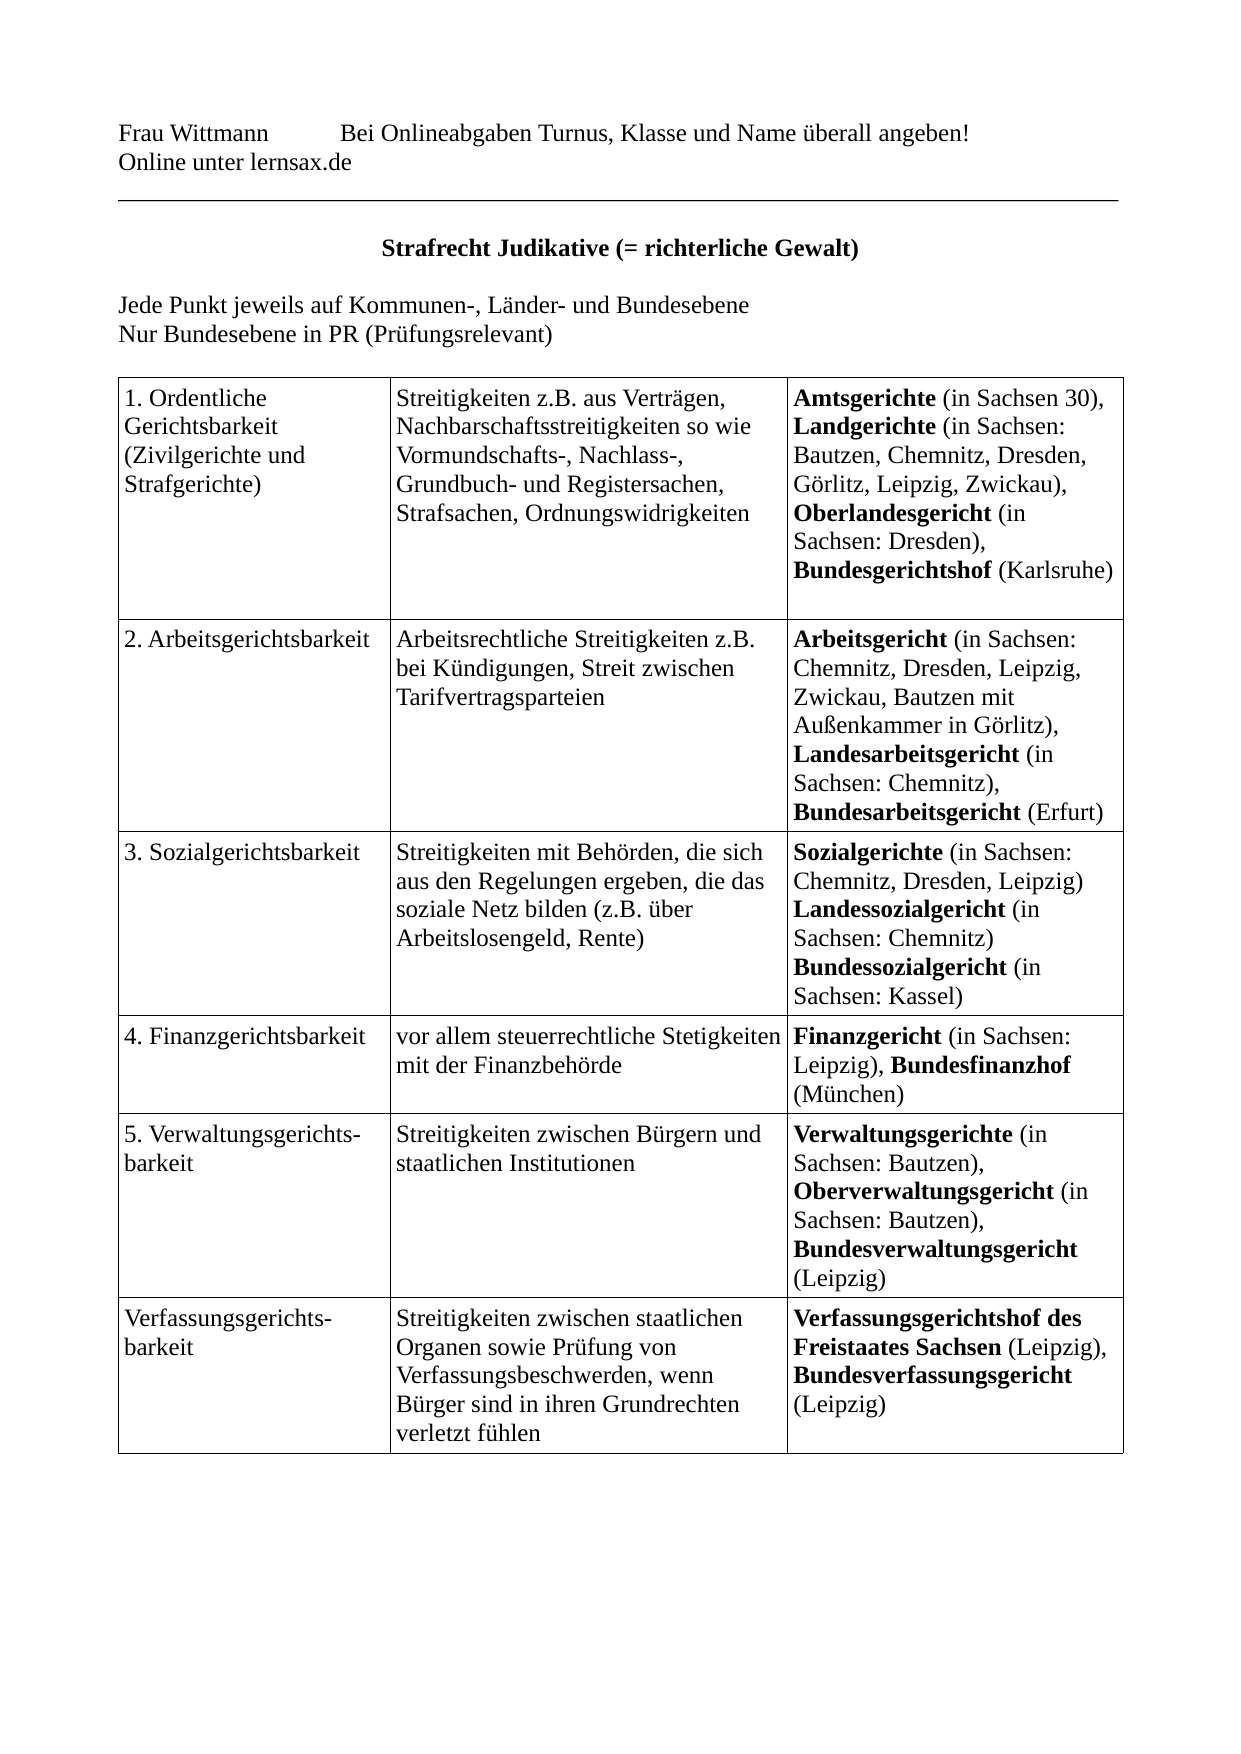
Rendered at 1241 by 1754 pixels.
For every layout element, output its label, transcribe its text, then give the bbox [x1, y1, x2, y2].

table_cell 2. Arbeitsgerichtsbarkeit [119, 620, 390, 831]
text Nur Bundesebene in PR (Prüfungsrelevant) [118, 319, 1122, 348]
table_cell vor allem steuerrechtliche Stetigkeiten mit der Finanzbehörde [391, 1016, 787, 1113]
table_header Amtsgerichte (in Sachsen 30), Landgerichte (in Sachsen: Bautzen, Chemnitz, Dresden, Görlitz, Leipzig, Zwickau), Oberlandesgericht (in Sachsen: Dresden), Bundesgerichtshof (Karlsruhe) [788, 378, 1123, 618]
table_header Streitigkeiten z.B. aus Verträgen, Nachbarschaftsstreitigkeiten so wie Vormundschafts-, Nachlass-, Grundbuch- und Registersachen, Strafsachen, Ordnungswidrigkeiten [391, 378, 787, 618]
table_cell Verfassungsgerichtshof des Freistaates Sachsen (Leipzig), Bundesverfassungsgericht (Leipzig) [788, 1298, 1123, 1452]
text Frau Wittmann Bei Onlineabgaben Turnus, Klasse und Name überall angeben! [118, 118, 1122, 147]
table_cell Finanzgericht (in Sachsen: Leipzig), Bundesfinanzhof (München) [788, 1016, 1123, 1113]
table_cell 3. Sozialgerichtsbarkeit [119, 832, 390, 1015]
table_cell Verfassungsgerichts-barkeit [119, 1298, 390, 1452]
table_cell Sozialgerichte (in Sachsen: Chemnitz, Dresden, Leipzig) Landessozialgericht (in Sachsen: Chemnitz) Bundessozialgericht (in Sachsen: Kassel) [788, 832, 1123, 1015]
table_cell Streitigkeiten zwischen staatlichen Organen sowie Prüfung von Verfassungsbeschwerden, wenn Bürger sind in ihren Grundrechten verletzt fühlen [391, 1298, 787, 1452]
table_cell Streitigkeiten zwischen Bürgern und staatlichen Institutionen [391, 1114, 787, 1297]
table_cell Streitigkeiten mit Behörden, die sich aus den Regelungen ergeben, die das soziale Netz bilden (z.B. über Arbeitslosengeld, Rente) [391, 832, 787, 1015]
table_cell Verwaltungsgerichte (in Sachsen: Bautzen), Oberverwaltungsgericht (in Sachsen: Bautzen), Bundesverwaltungsgericht (Leipzig) [788, 1114, 1123, 1297]
table_cell 4. Finanzgerichtsbarkeit [119, 1016, 390, 1113]
table_cell Arbeitsrechtliche Streitigkeiten z.B. bei Kündigungen, Streit zwischen Tarifvertragsparteien [391, 620, 787, 831]
text Jede Punkt jeweils auf Kommunen-, Länder- und Bundesebene [118, 291, 1122, 319]
table_header 1. Ordentliche Gerichtsbarkeit (Zivilgerichte und Strafgerichte) [119, 378, 390, 618]
table_cell 5. Verwaltungsgerichts-barkeit [119, 1114, 390, 1297]
table_cell Arbeitsgericht (in Sachsen: Chemnitz, Dresden, Leipzig, Zwickau, Bautzen mit Außenkammer in Görlitz), Landesarbeitsgericht (in Sachsen: Chemnitz), Bundesarbeitsgericht (Erfurt) [788, 620, 1123, 831]
text ________________________________________________________________________________ [118, 176, 1122, 204]
text Strafrecht Judikative (= richterliche Gewalt) [118, 233, 1122, 262]
text Online unter lernsax.de [118, 147, 1122, 176]
